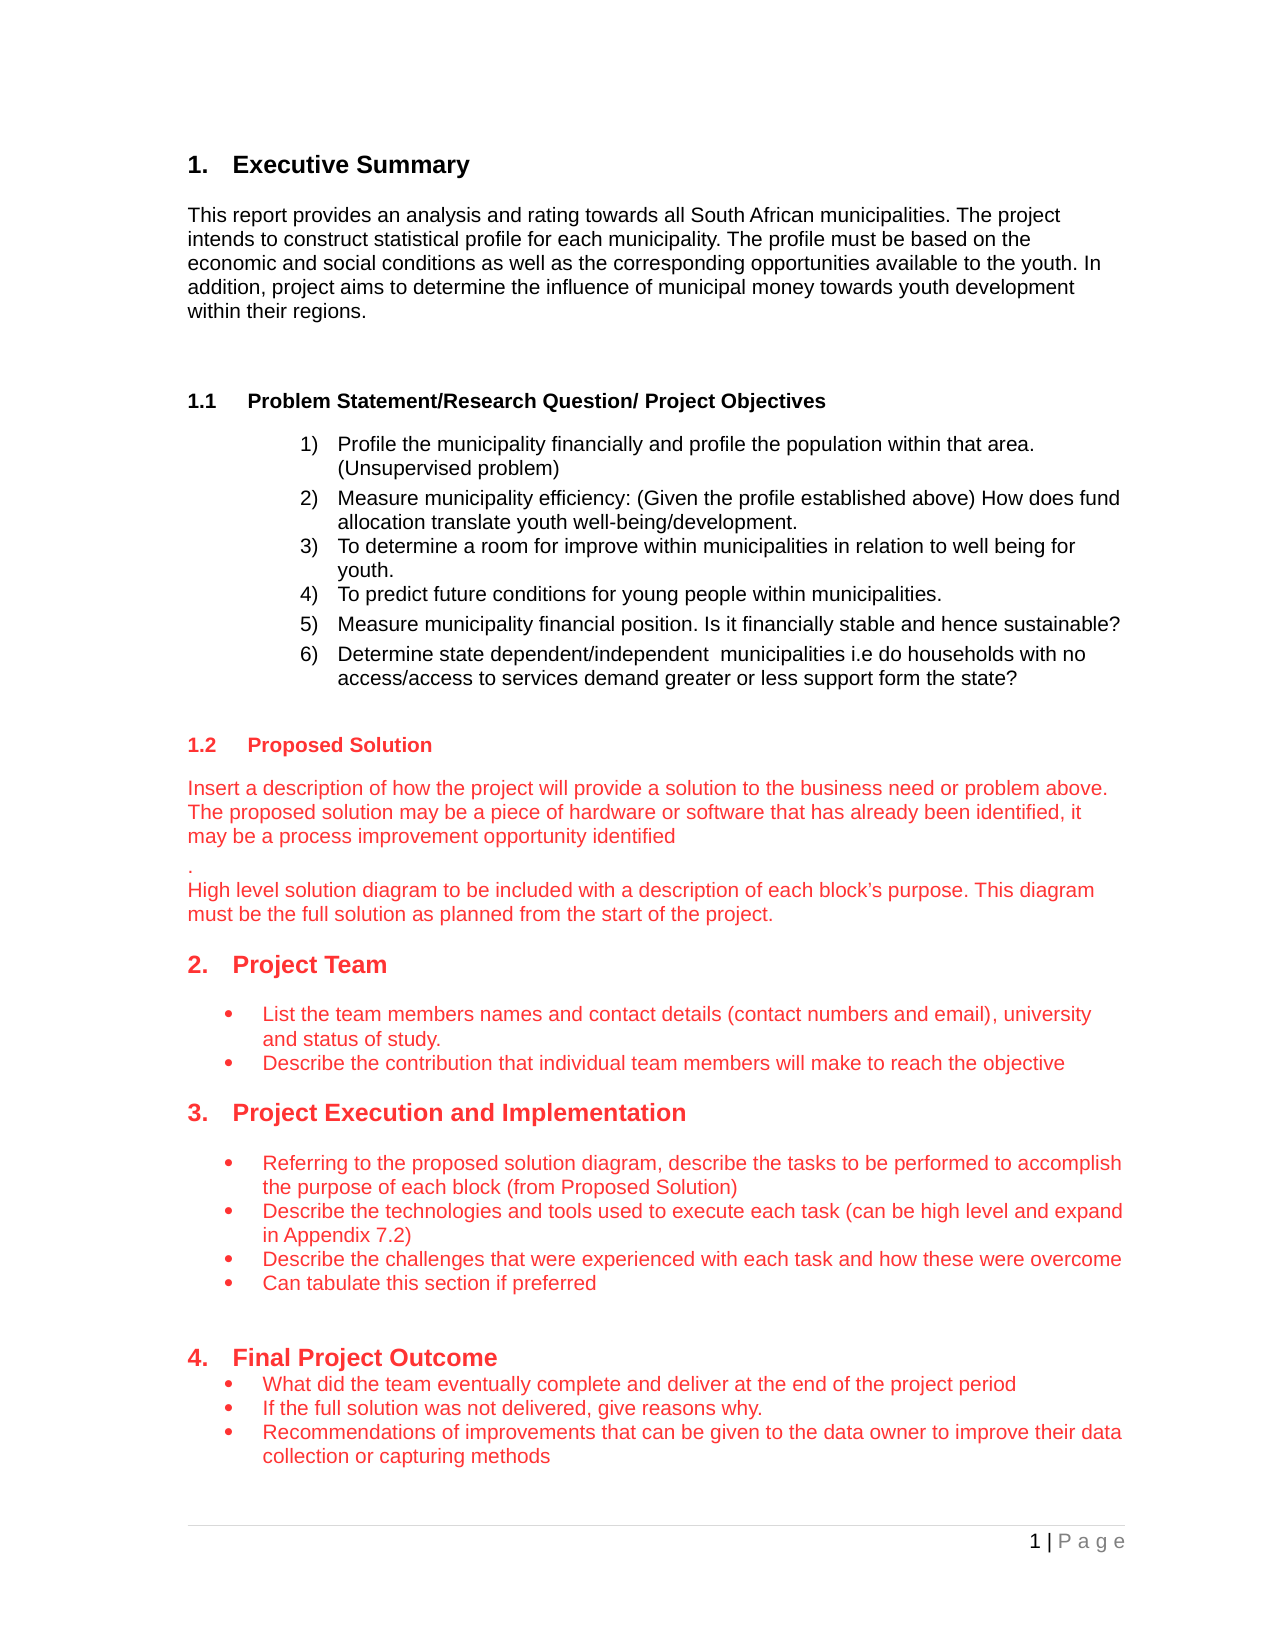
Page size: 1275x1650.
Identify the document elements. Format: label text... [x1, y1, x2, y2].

list Recommendations of improvements that can be given to the data owner to improve their data collection or capturing methods [225, 1420, 1125, 1468]
subtitle Problem Statement/Research Question/ Project Objectives [187, 389, 1125, 413]
subtitle Determine state dependent/independent municipalities i.e do households with no access/access to services demand greater or less support form the state? [300, 642, 1125, 690]
list List the team members names and contact details (contact numbers and email), university and status of study. [225, 1002, 1125, 1050]
list Describe the technologies and tools used to execute each task (can be high level and expand in Appendix 7.2) [225, 1199, 1125, 1247]
subtitle Project Execution and Implementation [187, 1098, 1125, 1127]
list Describe the challenges that were experienced with each task and how these were overcome [225, 1247, 1125, 1271]
subtitle Insert a description of how the project will provide a solution to the business need or problem above. The proposed solution may be a piece of hardware or software that has already been identified, it may be a process improvement opportunity identified [187, 776, 1125, 847]
subtitle Proposed Solution [187, 733, 1125, 757]
subtitle . [187, 854, 1125, 878]
subtitle Profile the municipality financially and profile the population within that area. (Unsupervised problem) [300, 432, 1125, 480]
list To determine a room for improve within municipalities in relation to well being for youth. [300, 534, 1125, 582]
subtitle Final Project Outcome [187, 1343, 1125, 1372]
list Can tabulate this section if preferred [225, 1271, 1125, 1295]
list What did the team eventually complete and deliver at the end of the project period [225, 1372, 1125, 1396]
subtitle Measure municipality efficiency: (Given the profile established above) How does fund allocation translate youth well-being/development. [300, 486, 1125, 534]
list To predict future conditions for young people within municipalities. [300, 582, 1125, 606]
list If the full solution was not delivered, give reasons why. [225, 1396, 1125, 1420]
list Referring to the proposed solution diagram, describe the tasks to be performed to accomplish the purpose of each block (from Proposed Solution) [225, 1151, 1125, 1199]
list Describe the contribution that individual team members will make to reach the objective [225, 1050, 1125, 1074]
subtitle Executive Summary [187, 150, 1125, 179]
subtitle Measure municipality financial position. Is it financially stable and hence sustainable? [300, 612, 1125, 636]
subtitle Project Team [187, 949, 1125, 978]
text This report provides an analysis and rating towards all South African municipalities. The project intends to construct statistical profile for each municipality. The profile must be based on the economic and social conditions as well as the corresponding opportunities available to the youth. In addition, project aims to determine the influence of municipal money towards youth development within their regions. [187, 203, 1125, 322]
text High level solution diagram to be included with a description of each block’s purpose. This diagram must be the full solution as planned from the start of the project. [187, 878, 1125, 926]
